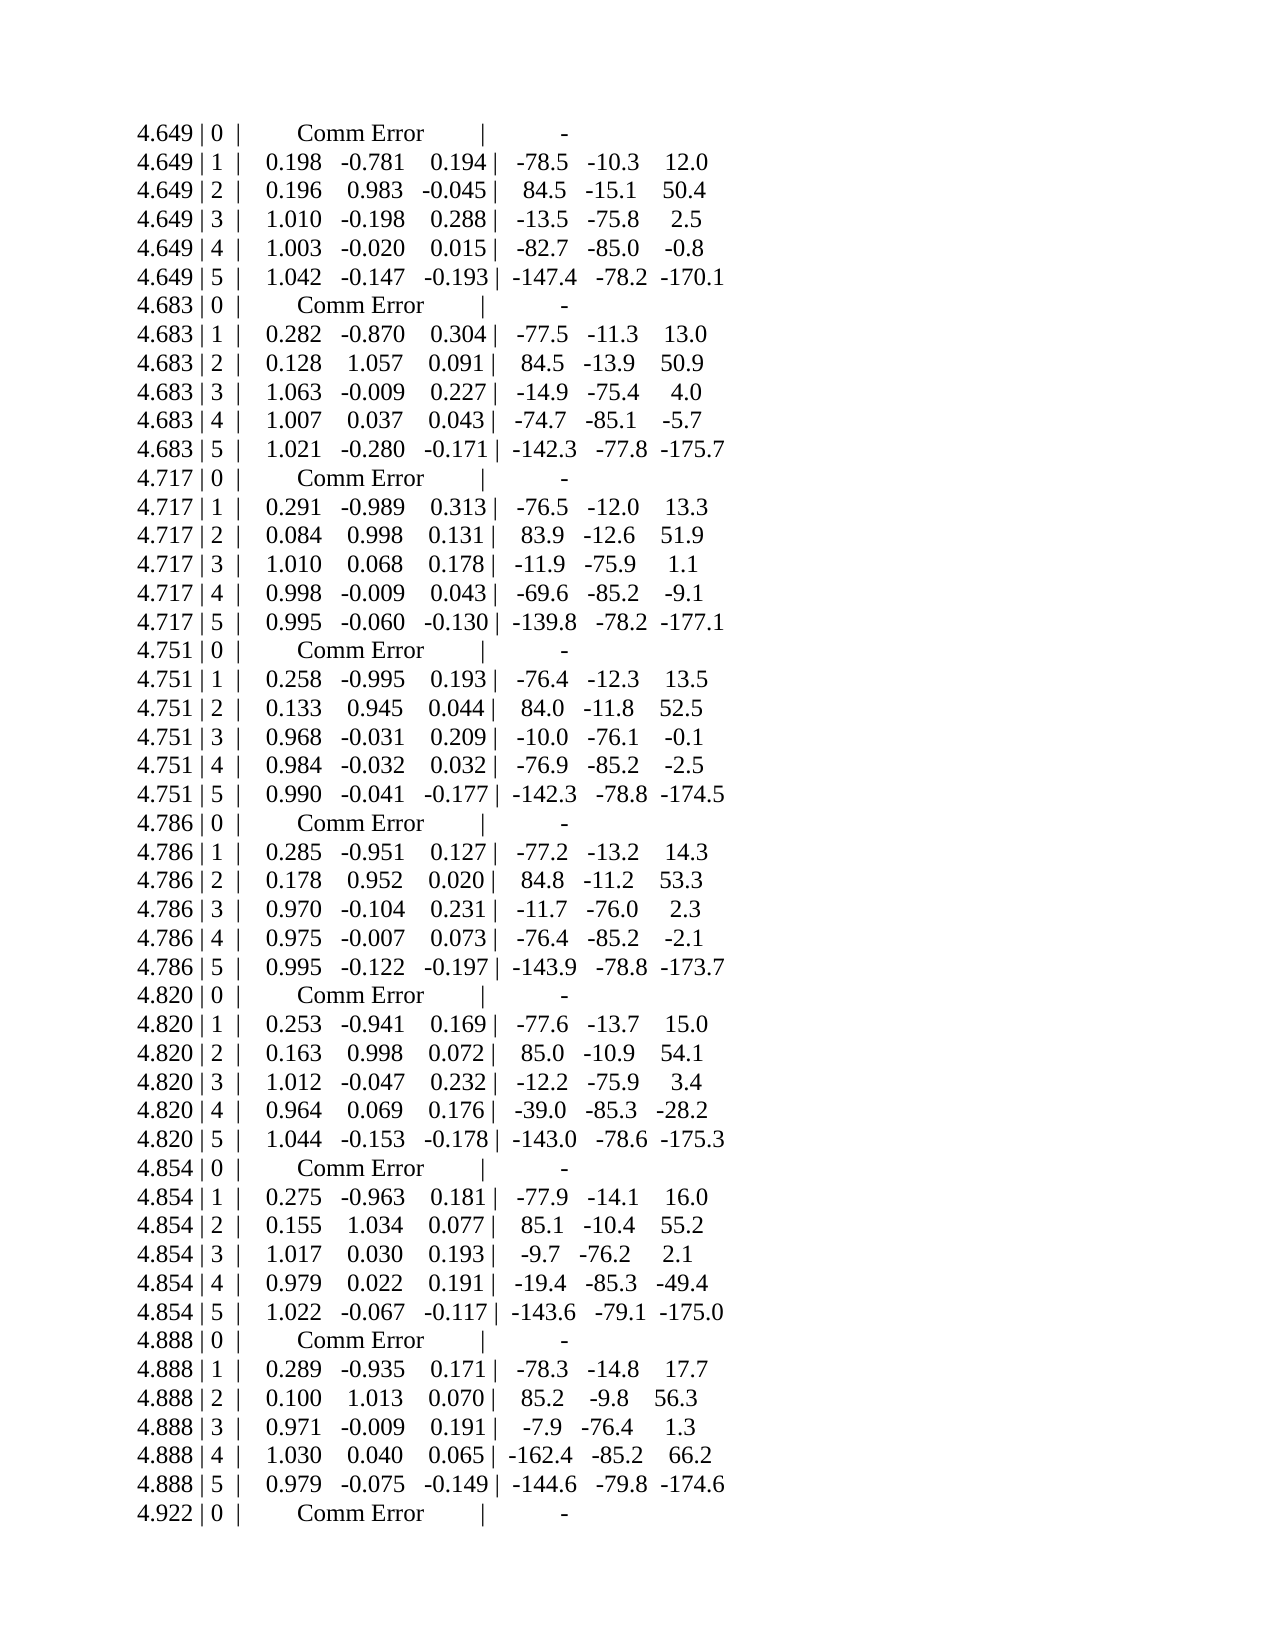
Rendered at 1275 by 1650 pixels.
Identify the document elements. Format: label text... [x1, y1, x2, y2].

text 4.854 | 4 | 0.979 0.022 0.191 | -19.4 -85.3 -49.4 [118, 1268, 1157, 1297]
text 4.649 | 4 | 1.003 -0.020 0.015 | -82.7 -85.0 -0.8 [118, 233, 1157, 262]
text 4.786 | 4 | 0.975 -0.007 0.073 | -76.4 -85.2 -2.1 [118, 923, 1157, 952]
text 4.888 | 1 | 0.289 -0.935 0.171 | -78.3 -14.8 17.7 [118, 1354, 1157, 1383]
text 4.717 | 3 | 1.010 0.068 0.178 | -11.9 -75.9 1.1 [118, 549, 1157, 578]
text 4.751 | 1 | 0.258 -0.995 0.193 | -76.4 -12.3 13.5 [118, 664, 1157, 693]
text 4.888 | 4 | 1.030 0.040 0.065 | -162.4 -85.2 66.2 [118, 1441, 1157, 1469]
text 4.820 | 1 | 0.253 -0.941 0.169 | -77.6 -13.7 15.0 [118, 1009, 1157, 1038]
text 4.649 | 5 | 1.042 -0.147 -0.193 | -147.4 -78.2 -170.1 [118, 262, 1157, 291]
text 4.751 | 4 | 0.984 -0.032 0.032 | -76.9 -85.2 -2.5 [118, 751, 1157, 779]
text 4.854 | 0 | Comm Error | - [118, 1153, 1157, 1182]
text 4.820 | 3 | 1.012 -0.047 0.232 | -12.2 -75.9 3.4 [118, 1067, 1157, 1096]
text 4.683 | 0 | Comm Error | - [118, 291, 1157, 319]
text 4.854 | 2 | 0.155 1.034 0.077 | 85.1 -10.4 55.2 [118, 1211, 1157, 1239]
text 4.820 | 0 | Comm Error | - [118, 981, 1157, 1009]
text 4.649 | 0 | Comm Error | - [118, 118, 1157, 147]
text 4.854 | 1 | 0.275 -0.963 0.181 | -77.9 -14.1 16.0 [118, 1182, 1157, 1211]
text 4.683 | 5 | 1.021 -0.280 -0.171 | -142.3 -77.8 -175.7 [118, 434, 1157, 463]
text 4.717 | 4 | 0.998 -0.009 0.043 | -69.6 -85.2 -9.1 [118, 578, 1157, 607]
text 4.888 | 2 | 0.100 1.013 0.070 | 85.2 -9.8 56.3 [118, 1383, 1157, 1412]
text 4.649 | 2 | 0.196 0.983 -0.045 | 84.5 -15.1 50.4 [118, 176, 1157, 204]
text 4.683 | 4 | 1.007 0.037 0.043 | -74.7 -85.1 -5.7 [118, 406, 1157, 434]
text 4.786 | 2 | 0.178 0.952 0.020 | 84.8 -11.2 53.3 [118, 866, 1157, 894]
text 4.922 | 0 | Comm Error | - [118, 1498, 1157, 1527]
text 4.820 | 5 | 1.044 -0.153 -0.178 | -143.0 -78.6 -175.3 [118, 1124, 1157, 1153]
text 4.683 | 3 | 1.063 -0.009 0.227 | -14.9 -75.4 4.0 [118, 377, 1157, 406]
text 4.683 | 1 | 0.282 -0.870 0.304 | -77.5 -11.3 13.0 [118, 319, 1157, 348]
text 4.751 | 2 | 0.133 0.945 0.044 | 84.0 -11.8 52.5 [118, 693, 1157, 722]
text 4.786 | 1 | 0.285 -0.951 0.127 | -77.2 -13.2 14.3 [118, 837, 1157, 866]
text 4.888 | 0 | Comm Error | - [118, 1326, 1157, 1354]
text 4.854 | 5 | 1.022 -0.067 -0.117 | -143.6 -79.1 -175.0 [118, 1297, 1157, 1326]
text 4.649 | 1 | 0.198 -0.781 0.194 | -78.5 -10.3 12.0 [118, 147, 1157, 176]
text 4.820 | 4 | 0.964 0.069 0.176 | -39.0 -85.3 -28.2 [118, 1096, 1157, 1124]
text 4.751 | 0 | Comm Error | - [118, 636, 1157, 664]
text 4.786 | 5 | 0.995 -0.122 -0.197 | -143.9 -78.8 -173.7 [118, 952, 1157, 981]
text 4.717 | 2 | 0.084 0.998 0.131 | 83.9 -12.6 51.9 [118, 521, 1157, 549]
text 4.751 | 3 | 0.968 -0.031 0.209 | -10.0 -76.1 -0.1 [118, 722, 1157, 751]
text 4.786 | 0 | Comm Error | - [118, 808, 1157, 837]
text 4.786 | 3 | 0.970 -0.104 0.231 | -11.7 -76.0 2.3 [118, 894, 1157, 923]
text 4.854 | 3 | 1.017 0.030 0.193 | -9.7 -76.2 2.1 [118, 1239, 1157, 1268]
text 4.751 | 5 | 0.990 -0.041 -0.177 | -142.3 -78.8 -174.5 [118, 779, 1157, 808]
text 4.717 | 0 | Comm Error | - [118, 463, 1157, 492]
text 4.717 | 5 | 0.995 -0.060 -0.130 | -139.8 -78.2 -177.1 [118, 607, 1157, 636]
text 4.683 | 2 | 0.128 1.057 0.091 | 84.5 -13.9 50.9 [118, 348, 1157, 377]
text 4.820 | 2 | 0.163 0.998 0.072 | 85.0 -10.9 54.1 [118, 1038, 1157, 1067]
text 4.649 | 3 | 1.010 -0.198 0.288 | -13.5 -75.8 2.5 [118, 204, 1157, 233]
text 4.888 | 3 | 0.971 -0.009 0.191 | -7.9 -76.4 1.3 [118, 1412, 1157, 1441]
text 4.888 | 5 | 0.979 -0.075 -0.149 | -144.6 -79.8 -174.6 [118, 1469, 1157, 1498]
text 4.717 | 1 | 0.291 -0.989 0.313 | -76.5 -12.0 13.3 [118, 492, 1157, 521]
